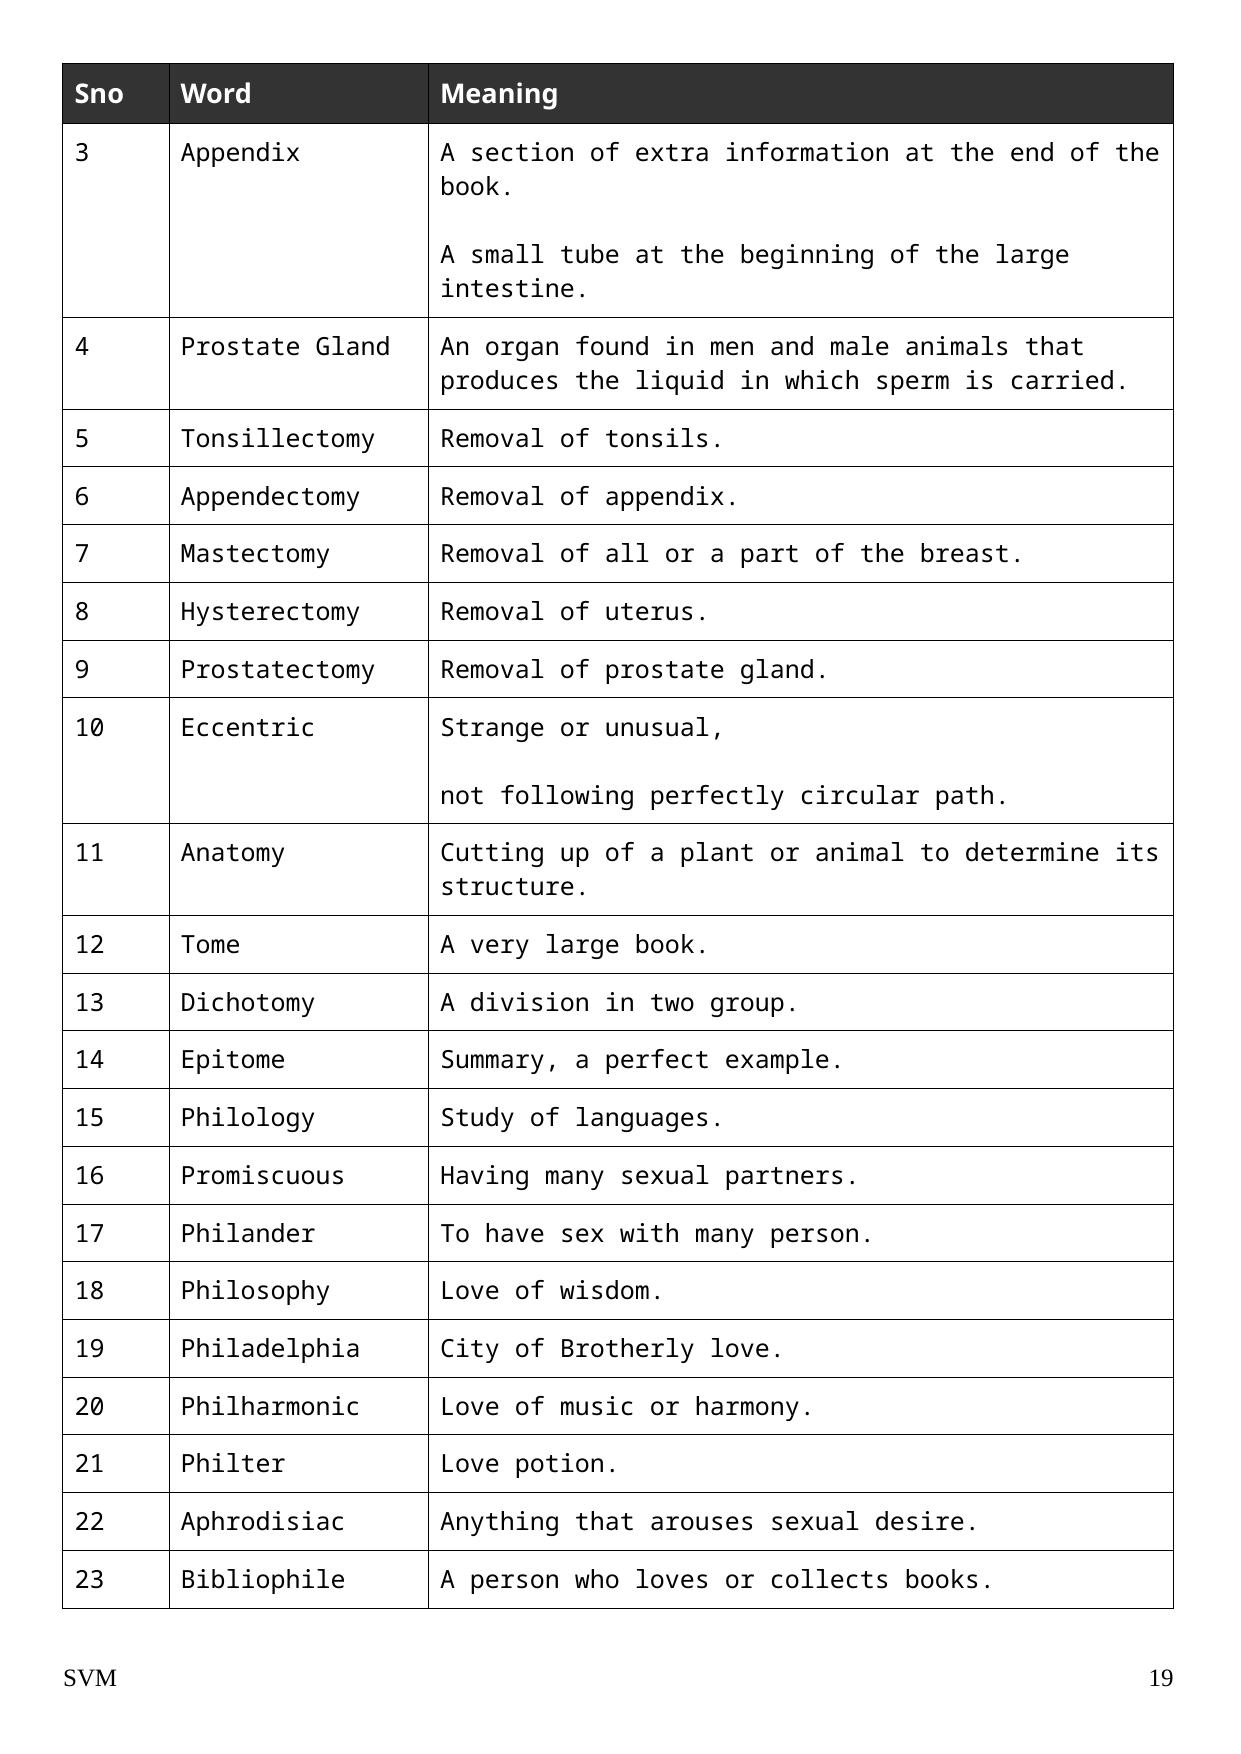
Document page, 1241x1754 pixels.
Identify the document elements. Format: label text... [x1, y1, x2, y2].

table_cell Mastectomy [170, 525, 428, 582]
table_cell 3 [63, 124, 169, 317]
table_cell 12 [63, 916, 169, 973]
table_cell Removal of prostate gland. [429, 641, 1173, 697]
table_cell City of Brotherly love. [429, 1320, 1173, 1377]
table_cell Promiscuous [170, 1147, 428, 1203]
table_cell A division in two group. [429, 974, 1173, 1030]
table_cell Removal of uterus. [429, 583, 1173, 639]
table_cell Philharmonic [170, 1378, 428, 1434]
table_cell Philander [170, 1205, 428, 1261]
table_cell 15 [63, 1089, 169, 1146]
table_cell Prostatectomy [170, 641, 428, 697]
table_cell 19 [63, 1320, 169, 1377]
table_cell 4 [63, 318, 169, 409]
table_cell 18 [63, 1262, 169, 1319]
table_cell Philology [170, 1089, 428, 1146]
table_cell 9 [63, 641, 169, 697]
table_cell 11 [63, 824, 169, 915]
table_cell Strange or unusual, not following perfectly circular path. [429, 698, 1173, 823]
table_cell 23 [63, 1551, 169, 1607]
table_cell Aphrodisiac [170, 1493, 428, 1550]
table_cell Study of languages. [429, 1089, 1173, 1146]
table_cell Eccentric [170, 698, 428, 823]
table_header Meaning [429, 64, 1173, 123]
table_cell Having many sexual partners. [429, 1147, 1173, 1203]
table_cell Prostate Gland [170, 318, 428, 409]
table_cell Appendectomy [170, 467, 428, 524]
table_cell Anatomy [170, 824, 428, 915]
table_cell Summary, a perfect example. [429, 1031, 1173, 1088]
table_cell 17 [63, 1205, 169, 1261]
table_cell Hysterectomy [170, 583, 428, 639]
table_cell 14 [63, 1031, 169, 1088]
table_cell Tome [170, 916, 428, 973]
table_cell 16 [63, 1147, 169, 1203]
table_cell Epitome [170, 1031, 428, 1088]
table_cell 10 [63, 698, 169, 823]
table_cell 20 [63, 1378, 169, 1434]
table_cell Anything that arouses sexual desire. [429, 1493, 1173, 1550]
table_cell 7 [63, 525, 169, 582]
table_cell Appendix [170, 124, 428, 317]
table_cell Love of wisdom. [429, 1262, 1173, 1319]
table_cell Love potion. [429, 1435, 1173, 1492]
table_cell To have sex with many person. [429, 1205, 1173, 1261]
table_header Word [170, 64, 428, 123]
table_cell 22 [63, 1493, 169, 1550]
table_cell A person who loves or collects books. [429, 1551, 1173, 1607]
table_header Sno [63, 64, 169, 123]
table_cell 6 [63, 467, 169, 524]
table_cell Cutting up of a plant or animal to determine its structure. [429, 824, 1173, 915]
table_cell Removal of all or a part of the breast. [429, 525, 1173, 582]
table_cell Philadelphia [170, 1320, 428, 1377]
table_cell Removal of appendix. [429, 467, 1173, 524]
table_cell Dichotomy [170, 974, 428, 1030]
table_cell Bibliophile [170, 1551, 428, 1607]
table_cell Tonsillectomy [170, 410, 428, 466]
table_cell A very large book. [429, 916, 1173, 973]
table_cell A section of extra information at the end of the book. A small tube at the beginning of the large intestine. [429, 124, 1173, 317]
table_cell Removal of tonsils. [429, 410, 1173, 466]
table_cell Philter [170, 1435, 428, 1492]
table_cell Philosophy [170, 1262, 428, 1319]
table_cell 8 [63, 583, 169, 639]
table_cell 21 [63, 1435, 169, 1492]
table_cell 5 [63, 410, 169, 466]
table_cell 13 [63, 974, 169, 1030]
table_cell Love of music or harmony. [429, 1378, 1173, 1434]
table_cell An organ found in men and male animals that produces the liquid in which sperm is carried. [429, 318, 1173, 409]
